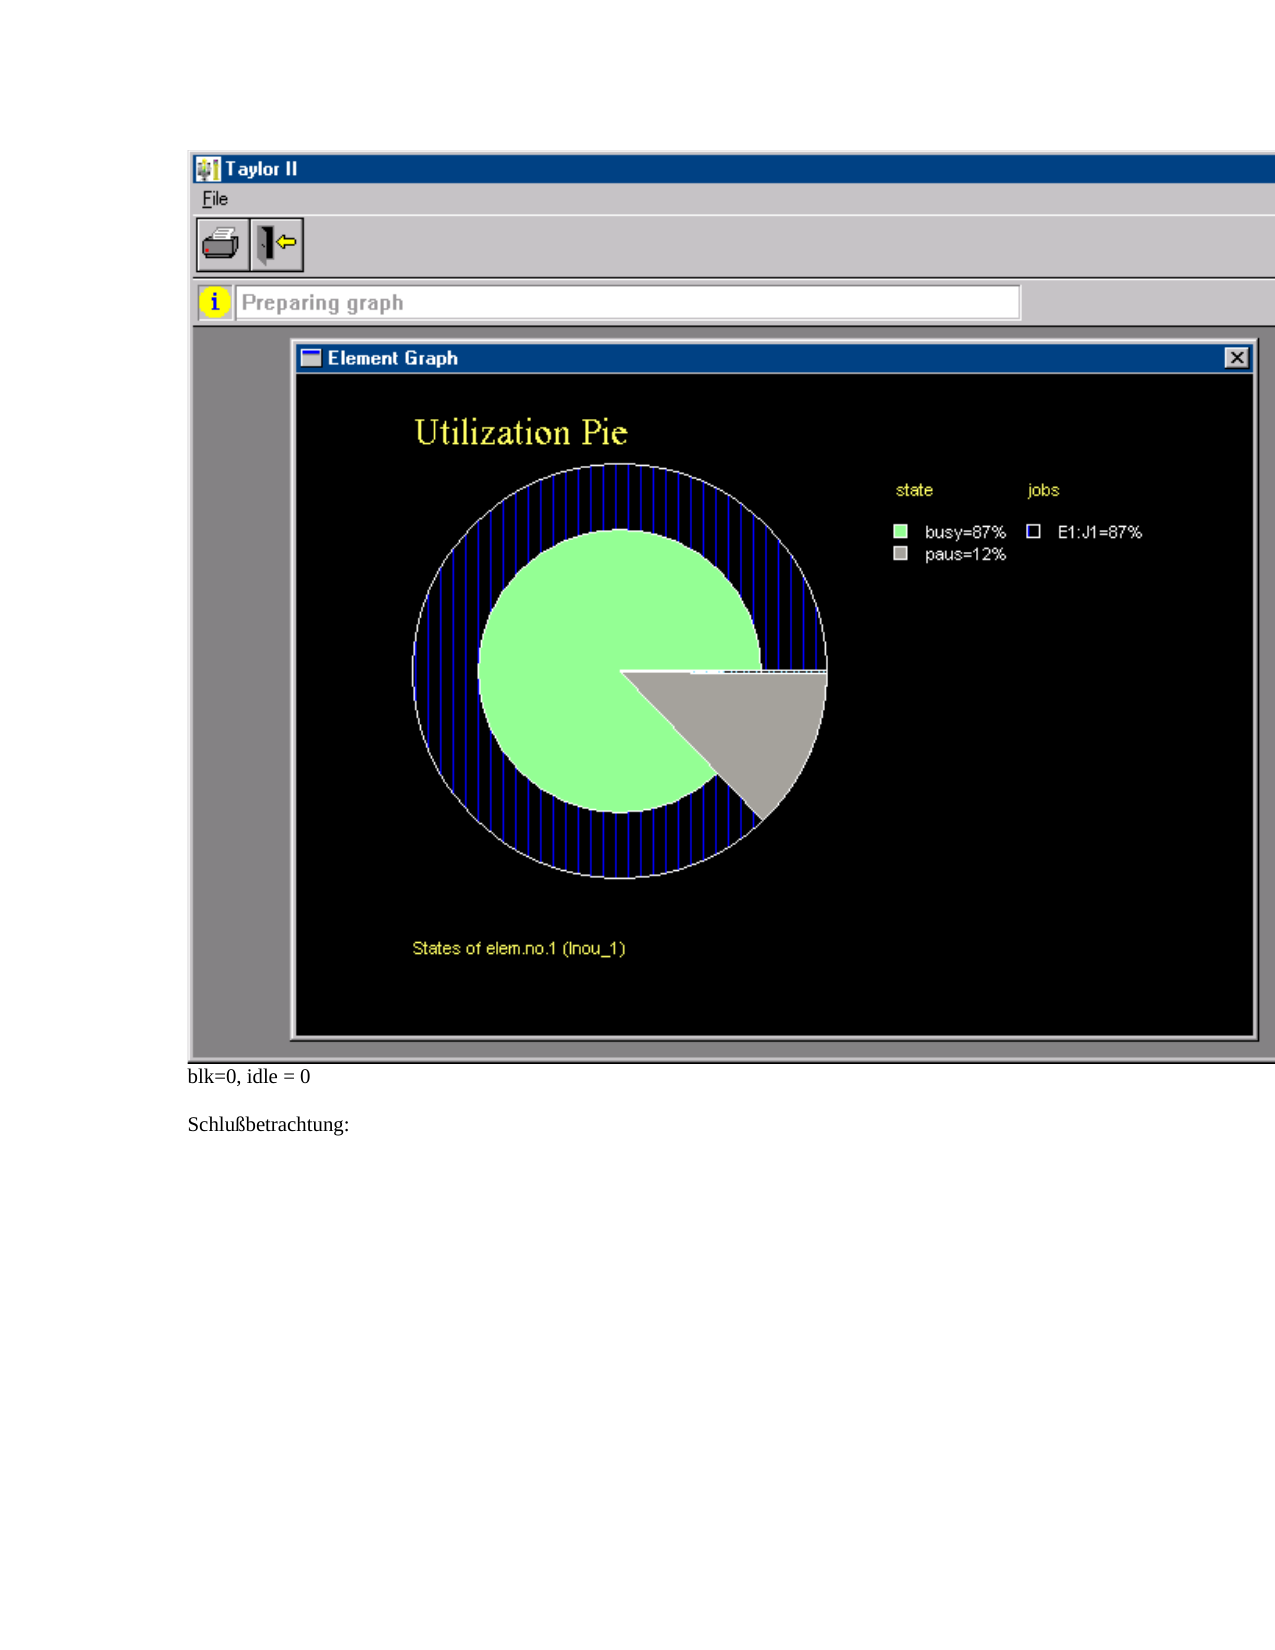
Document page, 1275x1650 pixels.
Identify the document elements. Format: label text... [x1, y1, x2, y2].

text Schlußbetrachtung: [187, 1112, 1087, 1136]
text blk=0, idle = 0 [187, 1064, 1087, 1088]
